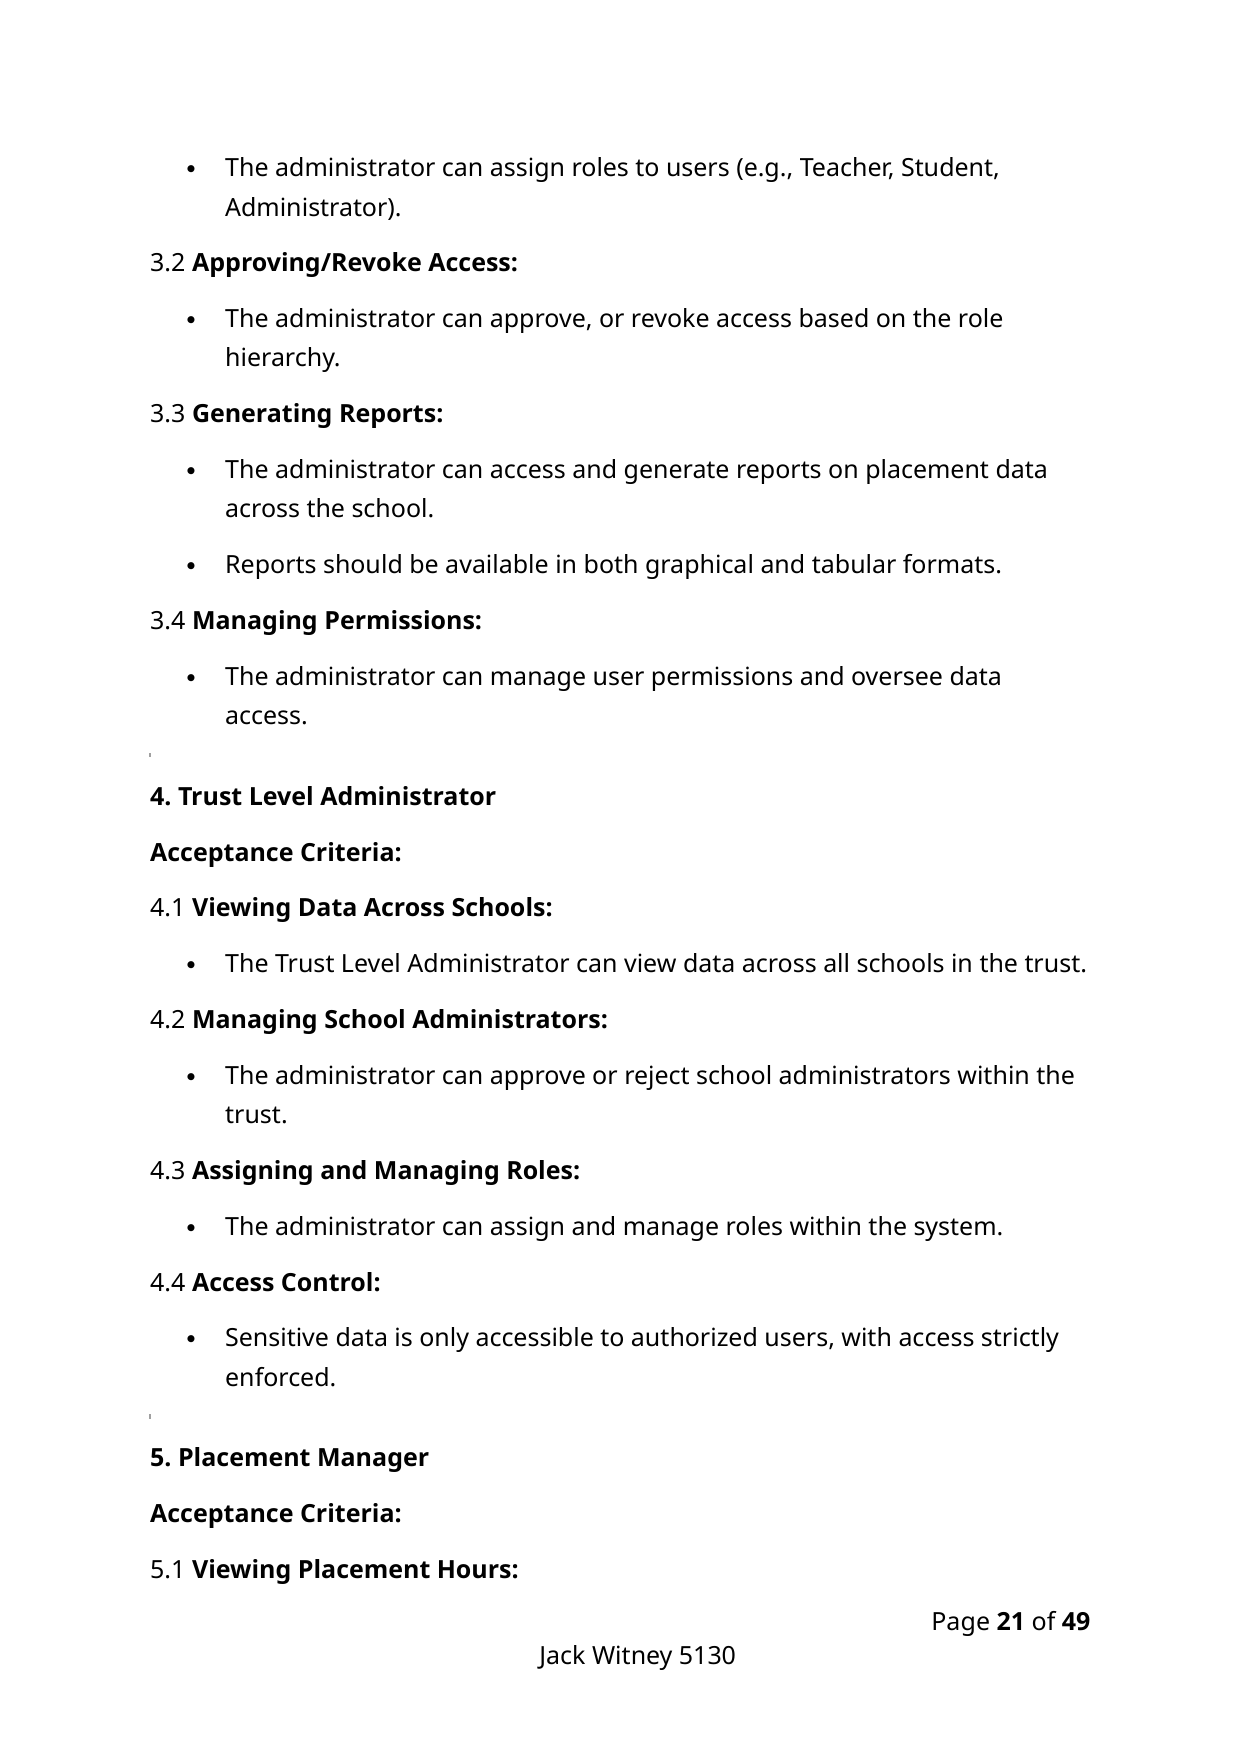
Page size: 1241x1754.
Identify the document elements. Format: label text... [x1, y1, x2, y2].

text 4.2 Managing School Administrators: [150, 1002, 1090, 1036]
list The administrator can manage user permissions and oversee data access. [187, 658, 1090, 732]
text 3.2 Approving/Revoke Access: [150, 245, 1090, 279]
list The administrator can assign and manage roles within the system. [187, 1208, 1090, 1242]
list Reports should be available in both graphical and tabular formats. [187, 547, 1090, 581]
text Acceptance Criteria: [150, 1496, 1090, 1530]
text 3.3 Generating Reports: [150, 396, 1090, 430]
text 5. Placement Manager [150, 1440, 1090, 1474]
text 5.1 Viewing Placement Hours: [150, 1552, 1090, 1586]
list The administrator can approve or reject school administrators within the trust. [187, 1057, 1090, 1131]
list The Trust Level Administrator can view data across all schools in the trust. [187, 946, 1090, 980]
list The administrator can assign roles to users (e.g., Teacher, Student, Administrator). [187, 150, 1090, 223]
list The administrator can access and generate reports on placement data across the school. [187, 452, 1090, 525]
text 3.4 Managing Permissions: [150, 602, 1090, 637]
text Acceptance Criteria: [150, 834, 1090, 868]
text 4.4 Access Control: [150, 1264, 1090, 1298]
text 4. Trust Level Administrator [150, 778, 1090, 812]
text 4.3 Assigning and Managing Roles: [150, 1152, 1090, 1187]
list Sensitive data is only accessible to authorized users, with access strictly enforced. [187, 1320, 1090, 1393]
text 4.1 Viewing Data Across Schools: [150, 890, 1090, 924]
list The administrator can approve, or revoke access based on the role hierarchy. [187, 301, 1090, 374]
